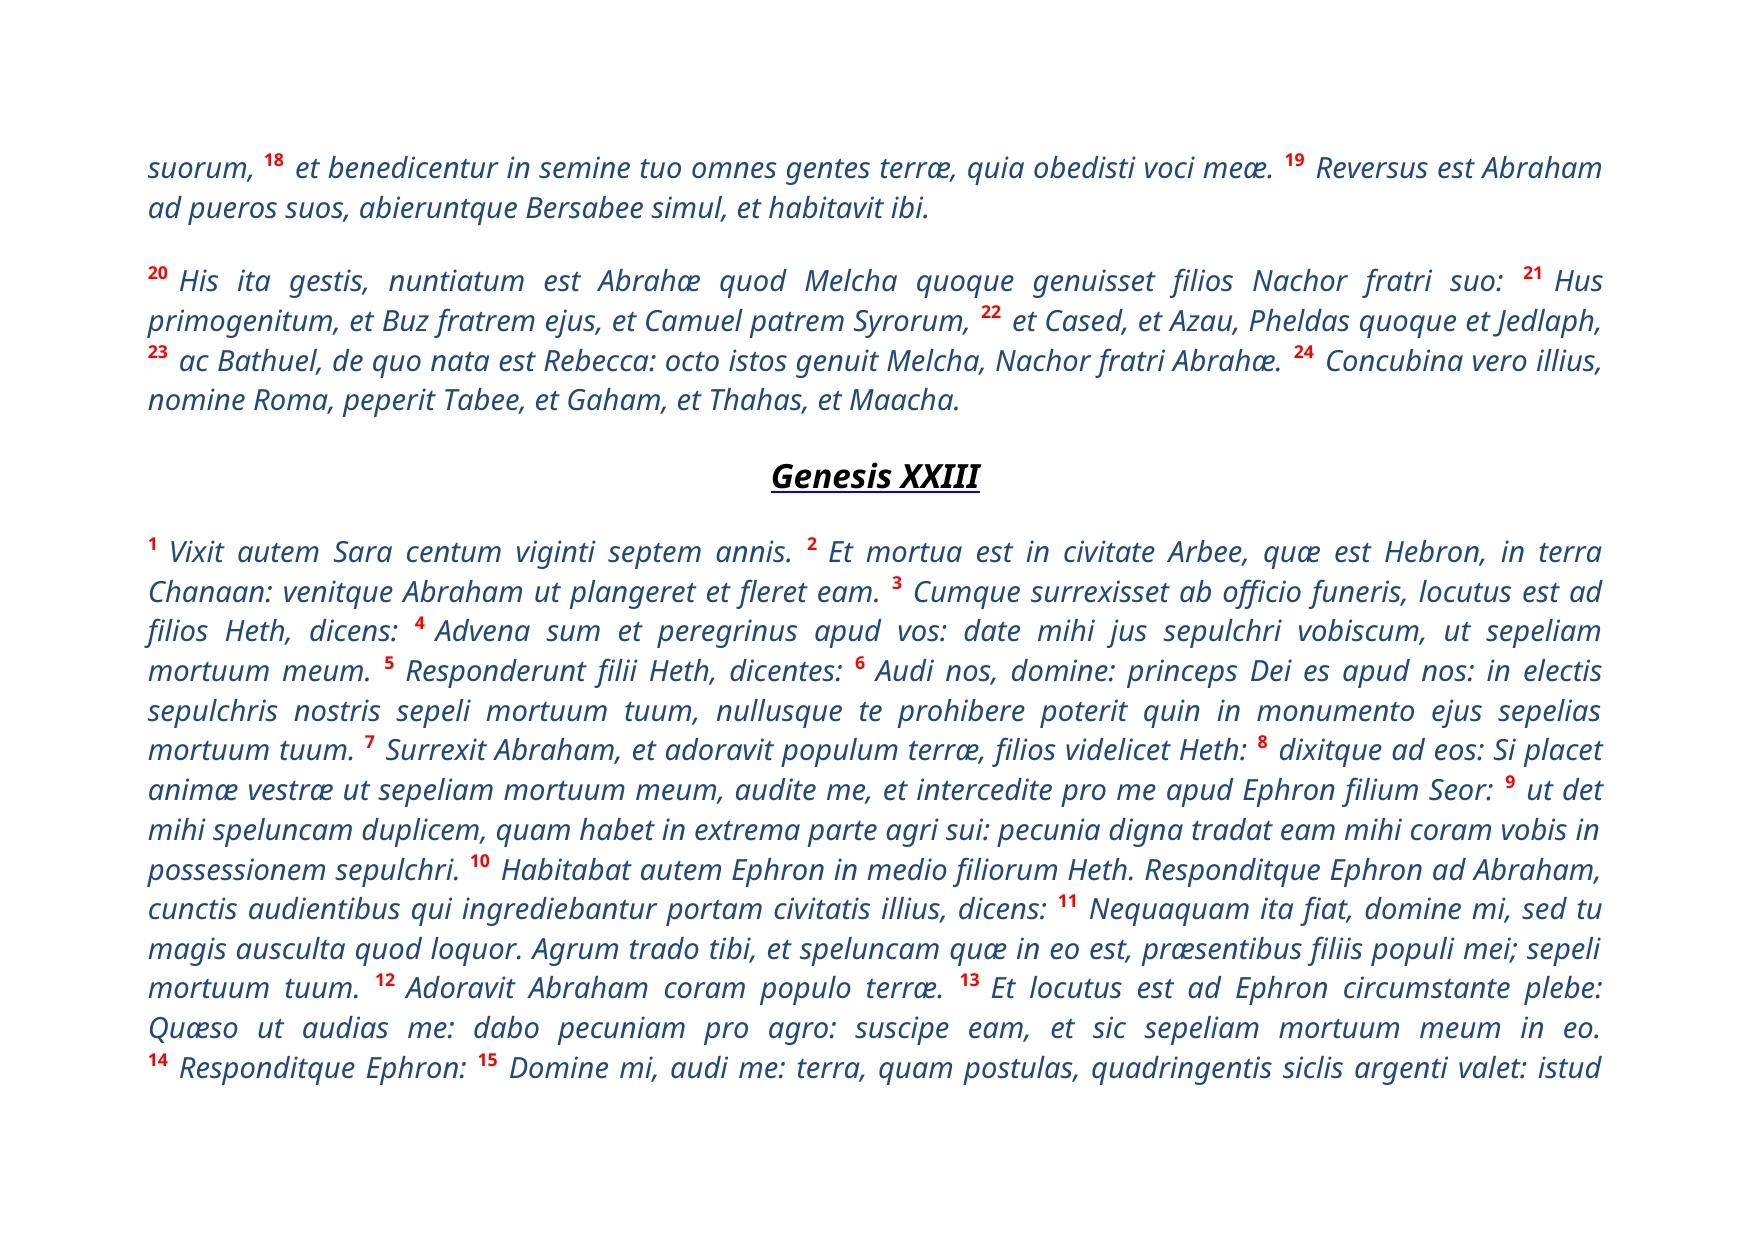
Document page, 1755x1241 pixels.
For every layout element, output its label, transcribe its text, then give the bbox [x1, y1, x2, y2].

text 1 Vixit autem Sara centum viginti septem annis. 2 Et mortua est in civitate Arbee, quæ est Hebron, in terra Chanaan: venitque Abraham ut plangeret et fleret eam. 3 Cumque surrexisset ab officio funeris, locutus est ad filios Heth, dicens: 4 Advena sum et peregrinus apud vos: date mihi jus sepulchri vobiscum, ut sepeliam mortuum meum. 5 Responderunt filii Heth, dicentes: 6 Audi nos, domine: princeps Dei es apud nos: in electis sepulchris nostris sepeli mortuum tuum, nullusque te prohibere poterit quin in monumento ejus sepelias mortuum tuum. 7 Surrexit Abraham, et adoravit populum terræ, filios videlicet Heth: 8 dixitque ad eos: Si placet animæ vestræ ut sepeliam mortuum meum, audite me, et intercedite pro me apud Ephron filium Seor: 9 ut det mihi speluncam duplicem, quam habet in extrema parte agri sui: pecunia digna tradat eam mihi coram vobis in possessionem sepulchri. 10 Habitabat autem Ephron in medio filiorum Heth. Responditque Ephron ad Abraham, cunctis audientibus qui ingrediebantur portam civitatis illius, dicens: 11 Nequaquam ita fiat, domine mi, sed tu magis ausculta quod loquor. Agrum trado tibi, et speluncam quæ in eo est, præsentibus filiis populi mei; sepeli mortuum tuum. 12 Adoravit Abraham coram populo terræ. 13 Et locutus est ad Ephron circumstante plebe: Quæso ut audias me: dabo pecuniam pro agro: suscipe eam, et sic sepeliam mortuum meum in eo. 14 Responditque Ephron: 15 Domine mi, audi me: terra, quam postulas, quadringentis siclis argenti valet: istud [148, 531, 1606, 1087]
text Genesis XXIII [148, 452, 1606, 498]
text 20 His ita gestis, nuntiatum est Abrahæ quod Melcha quoque genuisset filios Nachor fratri suo: 21 Hus primogenitum, et Buz fratrem ejus, et Camuel patrem Syrorum, 22 et Cased, et Azau, Pheldas quoque et Jedlaph, 23 ac Bathuel, de quo nata est Rebecca: octo istos genuit Melcha, Nachor fratri Abrahæ. 24 Concubina vero illius, nomine Roma, peperit Tabee, et Gaham, et Thahas, et Maacha. [148, 260, 1606, 419]
text suorum, 18 et benedicentur in semine tuo omnes gentes terræ, quia obedisti voci meæ. 19 Reversus est Abraham ad pueros suos, abieruntque Bersabee simul, et habitavit ibi. [148, 148, 1606, 227]
